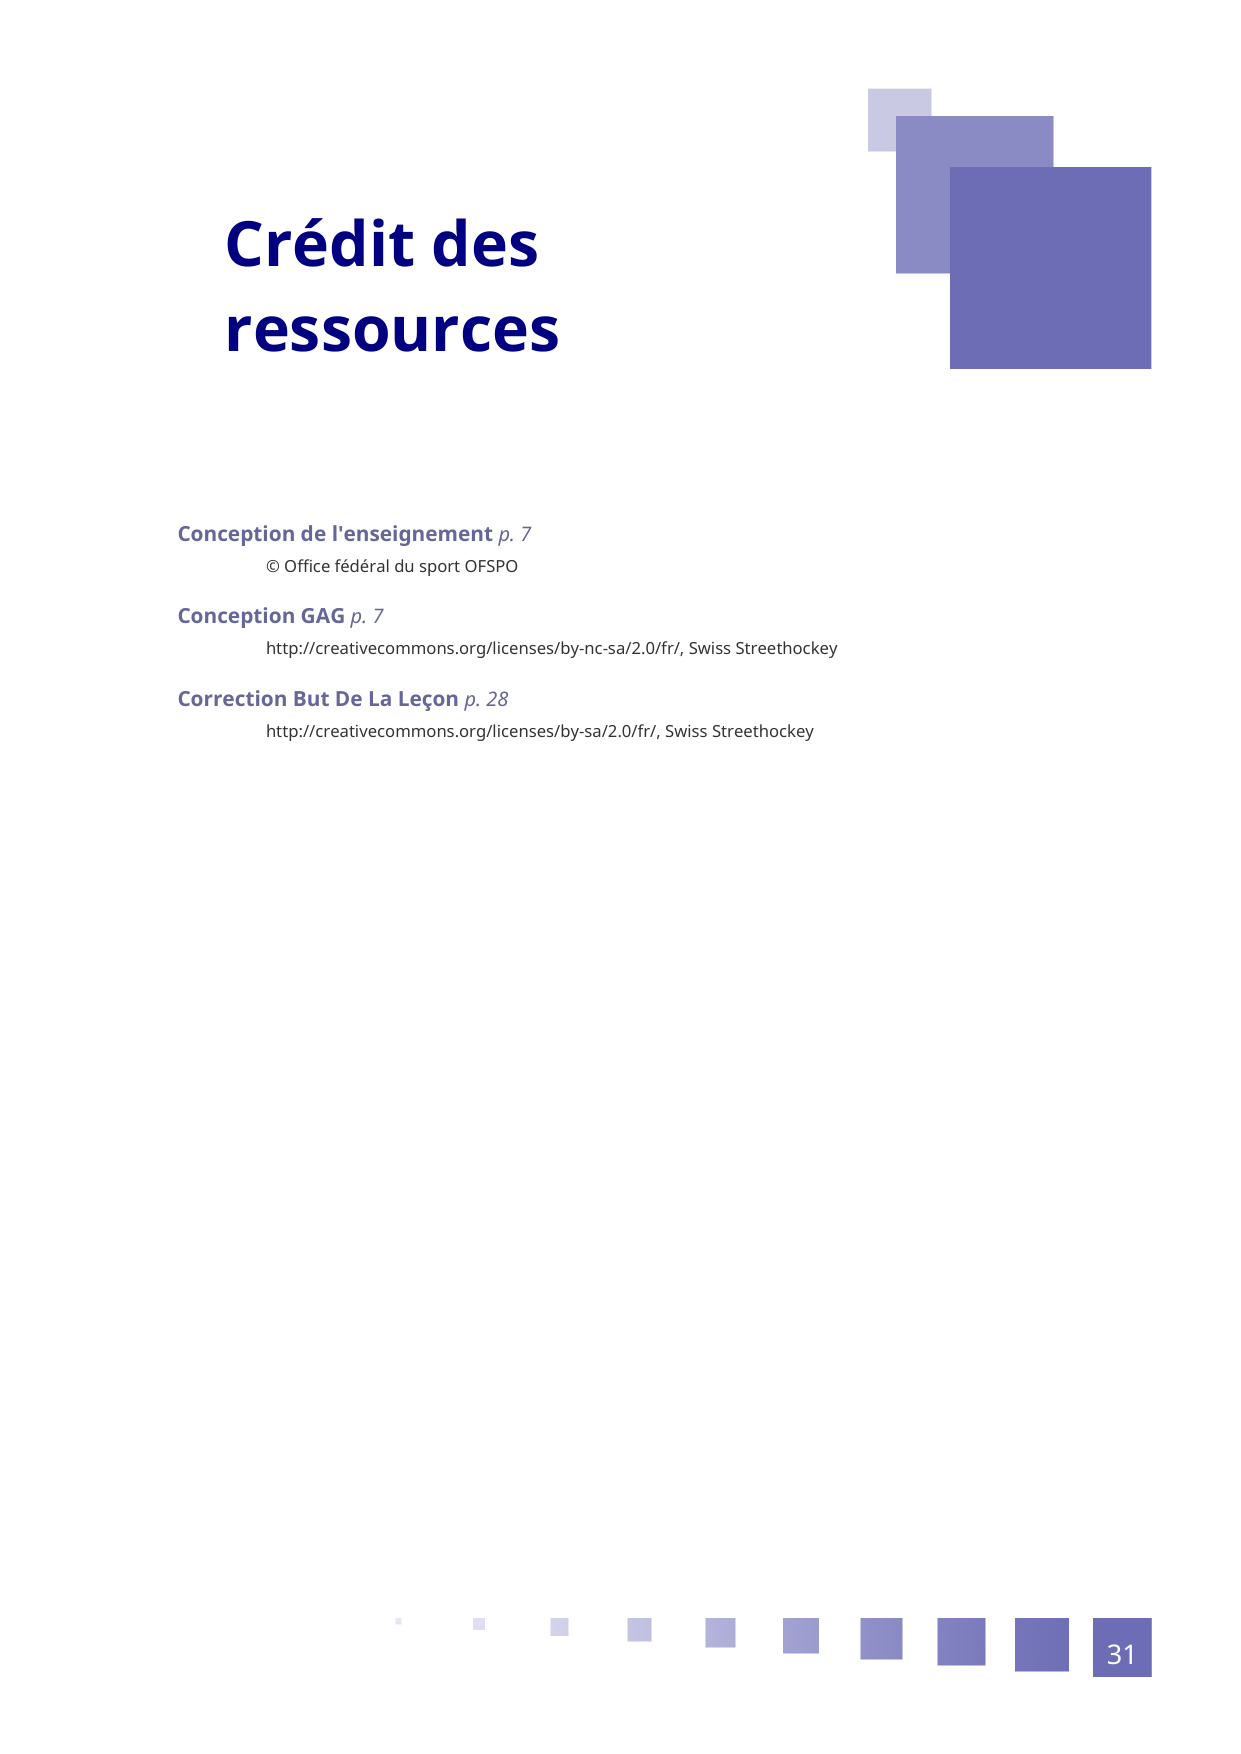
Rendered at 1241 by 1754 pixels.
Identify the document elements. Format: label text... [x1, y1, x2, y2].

picture [351, 577, 1152, 602]
title Correction But De La Leçon p. 26 [177, 684, 1152, 713]
text © Office fédéral du sport OFSPO [266, 554, 1152, 577]
picture [351, 88, 1152, 519]
title Conception de l'enseignement p. 7 [177, 519, 1152, 547]
picture [351, 630, 1152, 637]
picture [351, 713, 1152, 719]
picture [351, 1618, 1152, 1678]
picture [351, 660, 1152, 684]
picture [351, 547, 1152, 554]
picture [351, 742, 1152, 889]
title Crédit des ressources [224, 199, 868, 369]
text http://creativecommons.org/licenses/by-nc-sa/2.0/fr/, Swiss Streethockey [266, 637, 1152, 660]
title Conception GAG p. 7 [177, 602, 1152, 630]
text http://creativecommons.org/licenses/by-sa/2.0/fr/, Swiss Streethockey [266, 719, 1152, 742]
